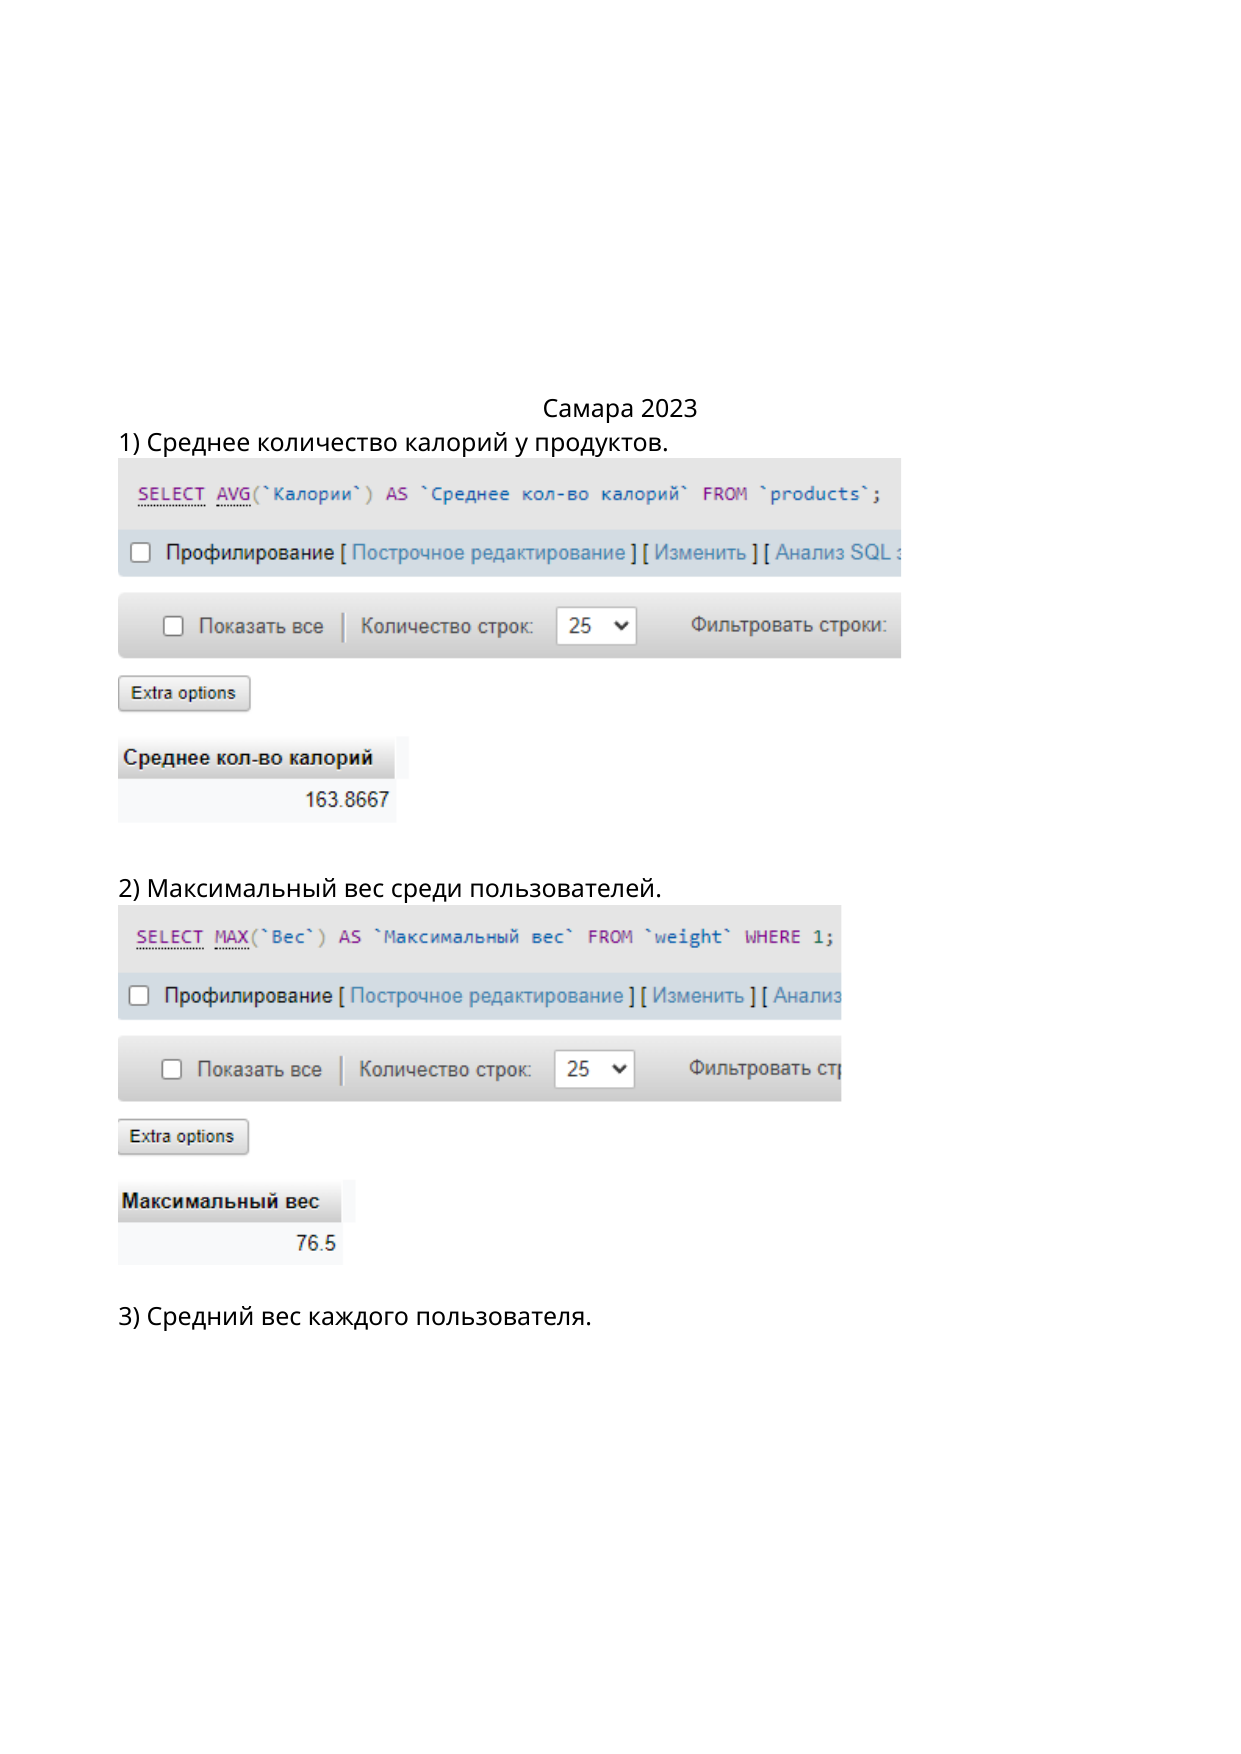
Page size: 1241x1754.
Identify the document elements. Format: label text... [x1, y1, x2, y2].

text 2) Максимальный вес среди пользователей. [118, 871, 1122, 905]
text 3) Средний вес каждого пользователя. [118, 1298, 1122, 1332]
text Самара 2023 [118, 391, 1122, 425]
text 1) Среднее количество калорий у продуктов. [118, 425, 1122, 459]
picture [118, 458, 902, 837]
picture [118, 905, 842, 1265]
